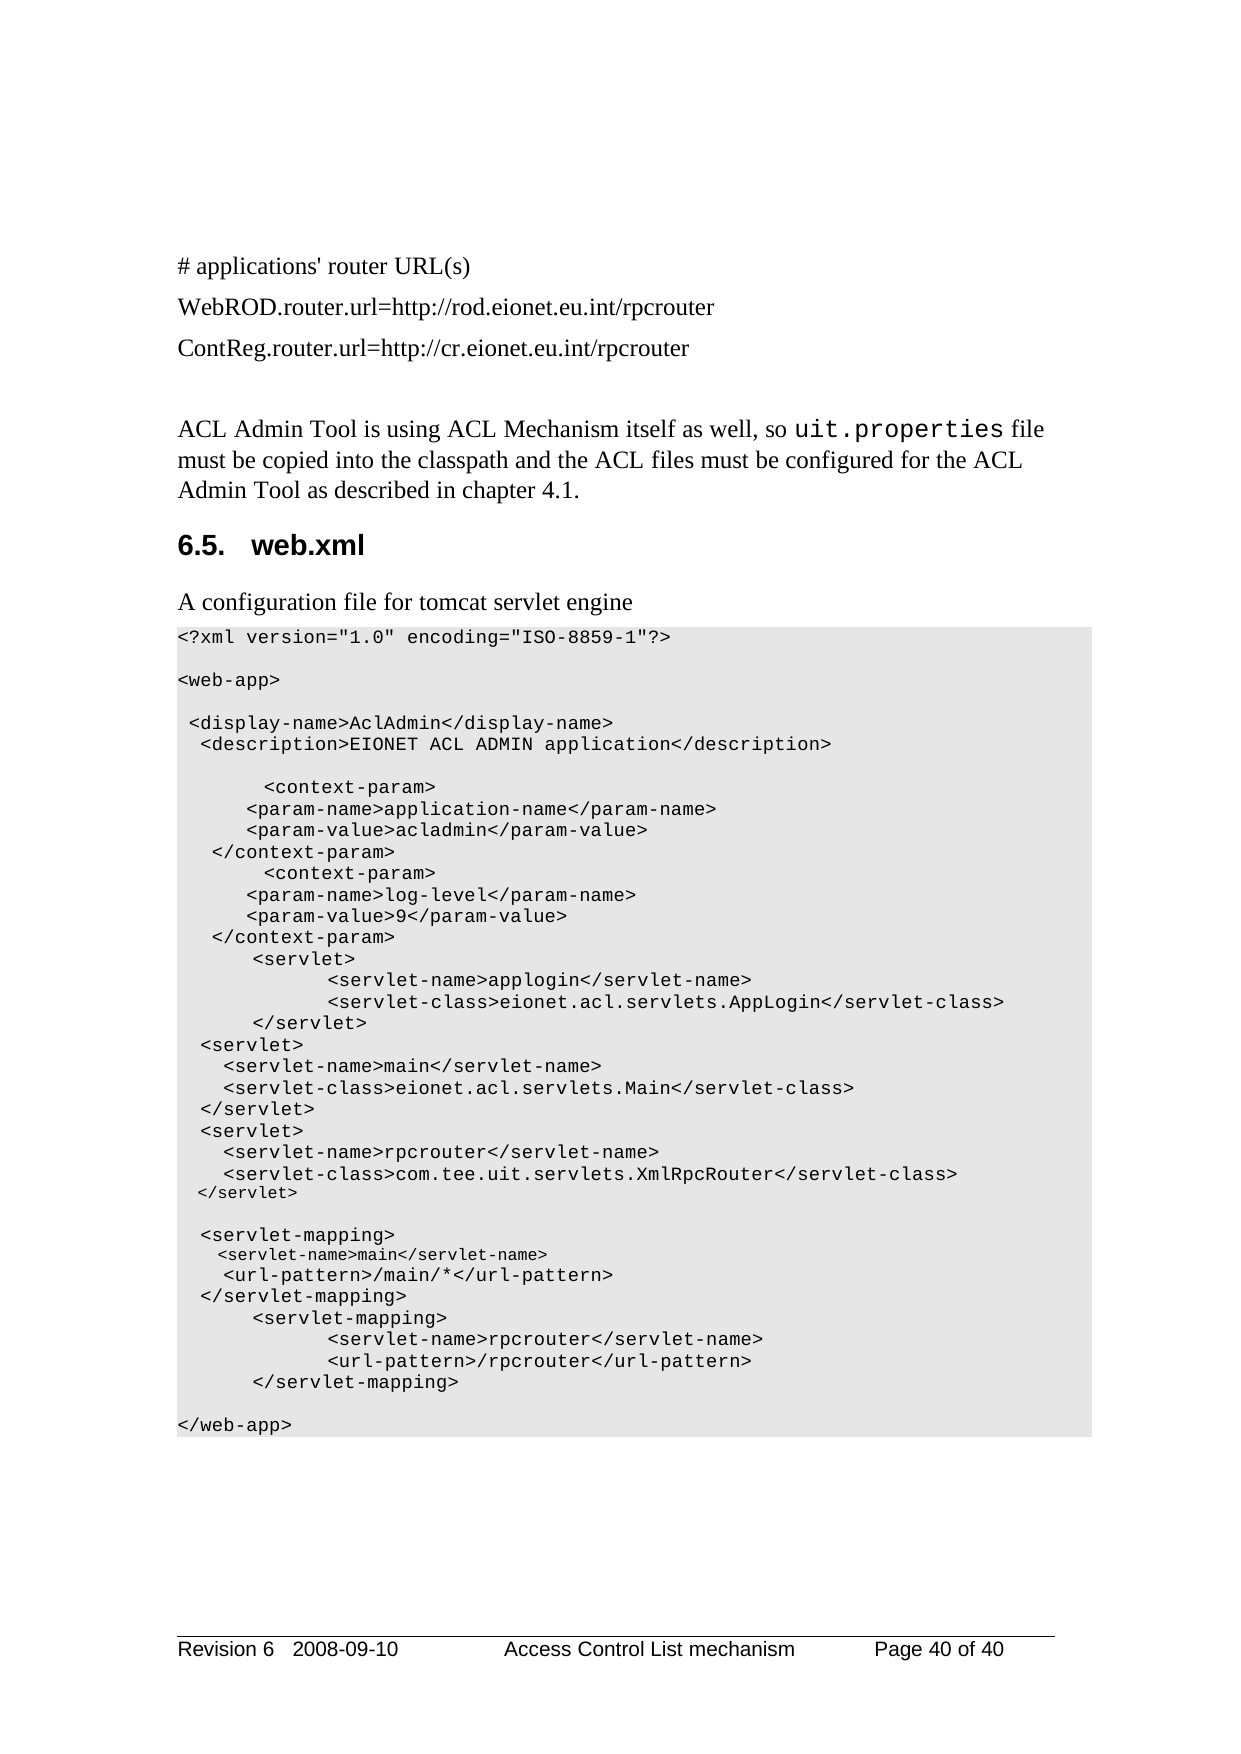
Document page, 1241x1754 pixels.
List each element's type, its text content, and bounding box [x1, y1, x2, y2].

list <servlet> [177, 1121, 1092, 1142]
list <servlet> [177, 1035, 1092, 1057]
list <param-name>application-name</param-name> [177, 799, 1092, 821]
list <context-param> [177, 778, 1092, 799]
list <servlet-class>com.tee.uit.servlets.XmlRpcRouter</servlet-class> [177, 1164, 1092, 1185]
list <description>EIONET ACL ADMIN application</description> [177, 735, 1092, 756]
list <servlet-class>eionet.acl.servlets.AppLogin</servlet-class> [177, 992, 1092, 1014]
list <param-value>acladmin</param-value> [177, 821, 1092, 842]
subtitle web.xml [177, 528, 1092, 562]
list <param-value>9</param-value> [177, 906, 1092, 928]
list <servlet-name>rpcrouter</servlet-name> [177, 1142, 1092, 1164]
list <servlet-name>main</servlet-name> [177, 1247, 1092, 1265]
list </servlet> [177, 1185, 1092, 1204]
list </servlet> [177, 1014, 1092, 1035]
list <servlet-mapping> [177, 1225, 1092, 1247]
list <servlet-mapping> [177, 1308, 1092, 1330]
list <servlet> [177, 949, 1092, 971]
list <context-param> [177, 863, 1092, 885]
text ACL Admin Tool is using ACL Mechanism itself as well, so uit.properties file must be copied into the classpath and the ACL files must be configured for the ACL Admin Tool as described in chapter 4.1. [177, 414, 1092, 503]
text A configuration file for tomcat servlet engine [177, 587, 1092, 616]
text WebROD.router.url=http://rod.eionet.eu.int/rpcrouter [177, 292, 1092, 321]
list <?xml version="1.0" encoding="ISO-8859-1"?> [177, 627, 1092, 649]
list <url-pattern>/main/*</url-pattern> [177, 1265, 1092, 1287]
list </context-param> [177, 842, 1092, 863]
list </servlet-mapping> [177, 1287, 1092, 1308]
text # applications' router URL(s) [177, 251, 1092, 280]
list <servlet-name>main</servlet-name> [177, 1057, 1092, 1078]
list <url-pattern>/rpcrouter</url-pattern> [177, 1351, 1092, 1373]
list <servlet-name>applogin</servlet-name> [177, 971, 1092, 992]
list <web-app> [177, 670, 1092, 692]
list <servlet-class>eionet.acl.servlets.Main</servlet-class> [177, 1078, 1092, 1099]
list </web-app> [177, 1416, 1092, 1437]
list <display-name>AclAdmin</display-name> [177, 713, 1092, 735]
list </context-param> [177, 928, 1092, 949]
list </servlet> [177, 1099, 1092, 1121]
list <servlet-name>rpcrouter</servlet-name> [177, 1330, 1092, 1351]
text ContReg.router.url=http://cr.eionet.eu.int/rpcrouter [177, 333, 1092, 362]
list </servlet-mapping> [177, 1373, 1092, 1394]
list <param-name>log-level</param-name> [177, 885, 1092, 906]
